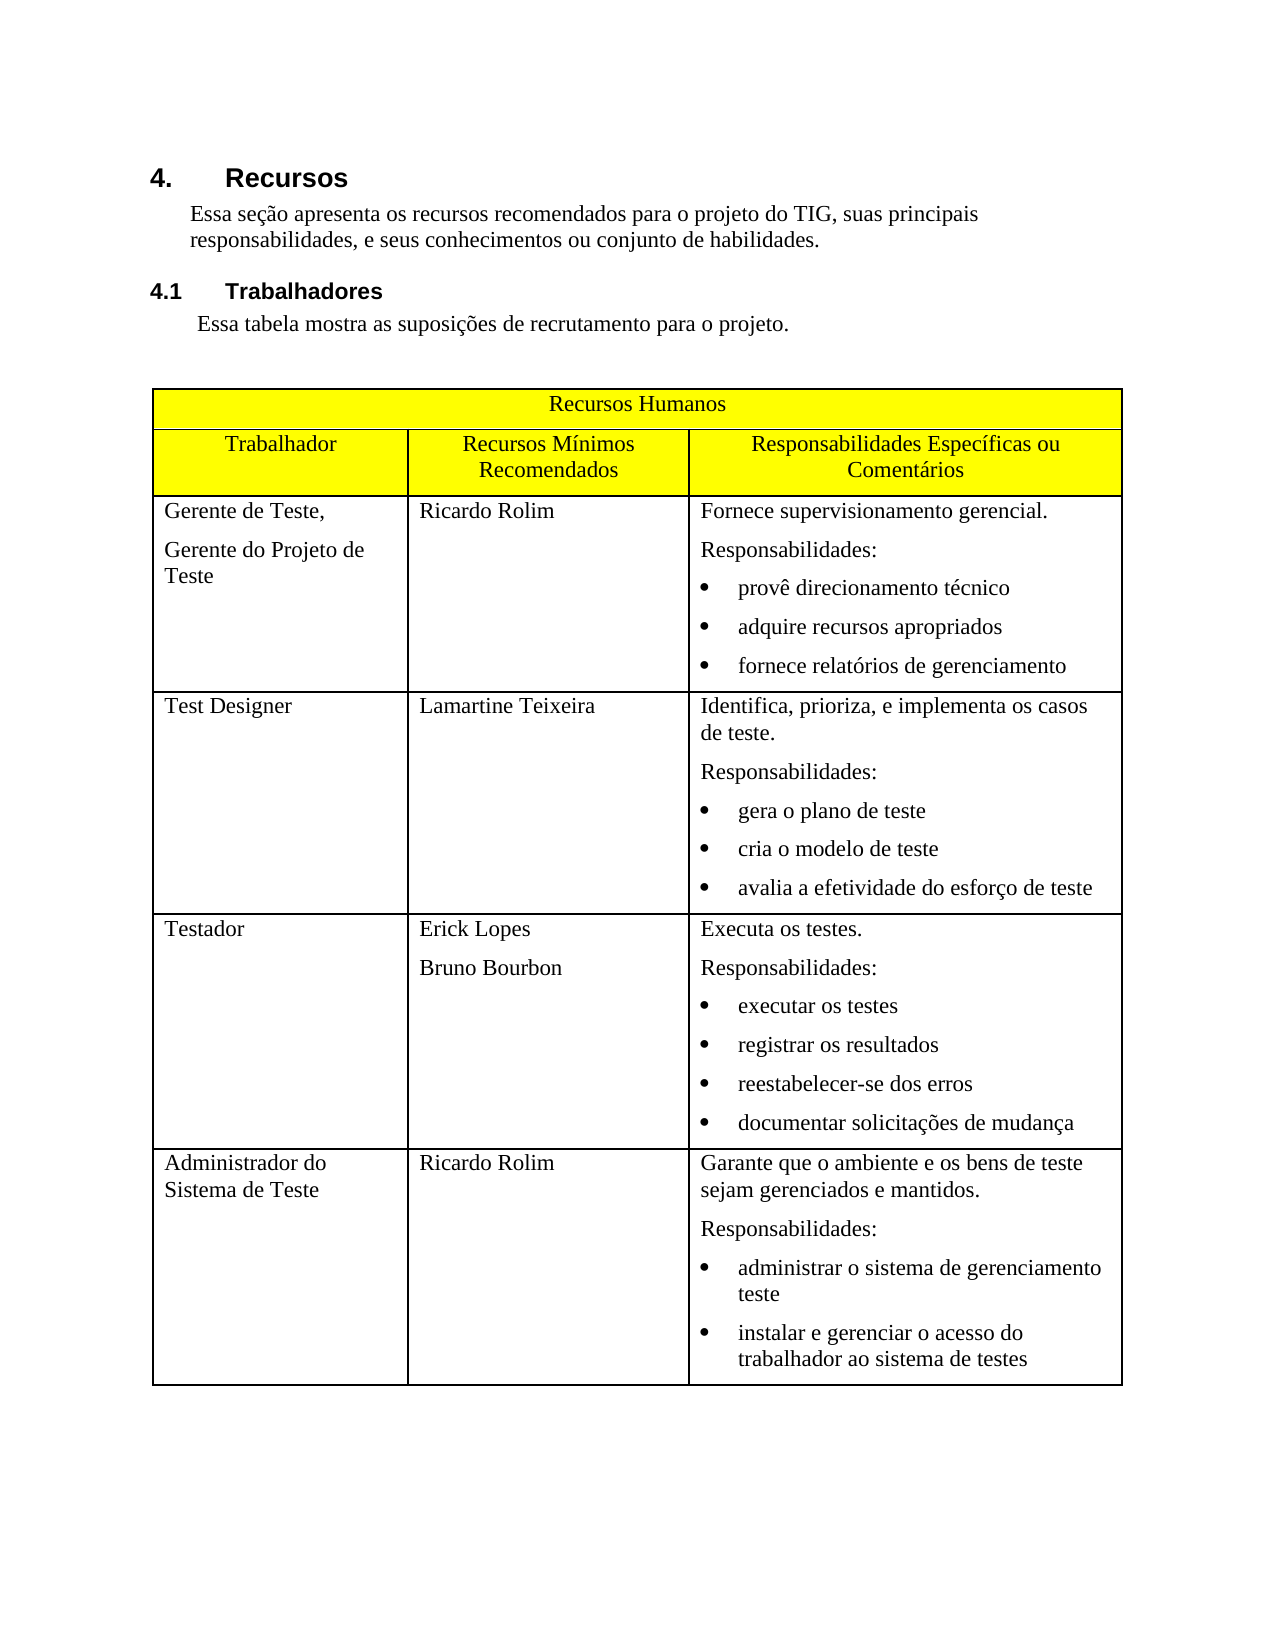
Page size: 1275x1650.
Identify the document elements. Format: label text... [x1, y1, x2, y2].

subtitle Trabalhadores [150, 278, 1125, 304]
table_cell Lamartine Teixeira [409, 693, 688, 913]
text Essa seção apresenta os recursos recomendados para o projeto do TIG, suas principais responsabilidades, e seus conhecimentos ou conjunto de habilidades. [190, 200, 1125, 253]
table_header Recursos Humanos [154, 390, 1121, 428]
table_cell Test Designer [154, 693, 407, 913]
table_cell Testador [154, 915, 407, 1148]
table_cell Garante que o ambiente e os bens de teste sejam gerenciados e mantidos. Responsabilidades: administrar o sistema de gerenciamento teste instalar e gerenciar o acesso do trabalhador ao sistema de testes [690, 1150, 1121, 1384]
table_cell Ricardo Rolim [409, 1150, 688, 1384]
table_cell Gerente de Teste, Gerente do Projeto de Teste [154, 497, 407, 691]
table_cell Identifica, prioriza, e implementa os casos de teste. Responsabilidades: gera o plano de teste cria o modelo de teste avalia a efetividade do esforço de teste [690, 693, 1121, 913]
subtitle Recursos [150, 162, 1125, 194]
table_cell Administrador do Sistema de Teste [154, 1150, 407, 1384]
table_cell Executa os testes. Responsabilidades: executar os testes registrar os resultados reestabelecer-se dos erros documentar solicitações de mudança [690, 915, 1121, 1148]
text Essa tabela mostra as suposições de recrutamento para o projeto. [150, 310, 1125, 337]
table_cell Fornece supervisionamento gerencial. Responsabilidades: provê direcionamento técnico adquire recursos apropriados fornece relatórios de gerenciamento [690, 497, 1121, 691]
table_cell Recursos Mínimos Recomendados [409, 430, 688, 495]
table_cell Responsabilidades Específicas ou Comentários [690, 430, 1121, 495]
table_cell Ricardo Rolim [409, 497, 688, 691]
table_cell Erick Lopes Bruno Bourbon [409, 915, 688, 1148]
table_cell Trabalhador [154, 430, 407, 495]
